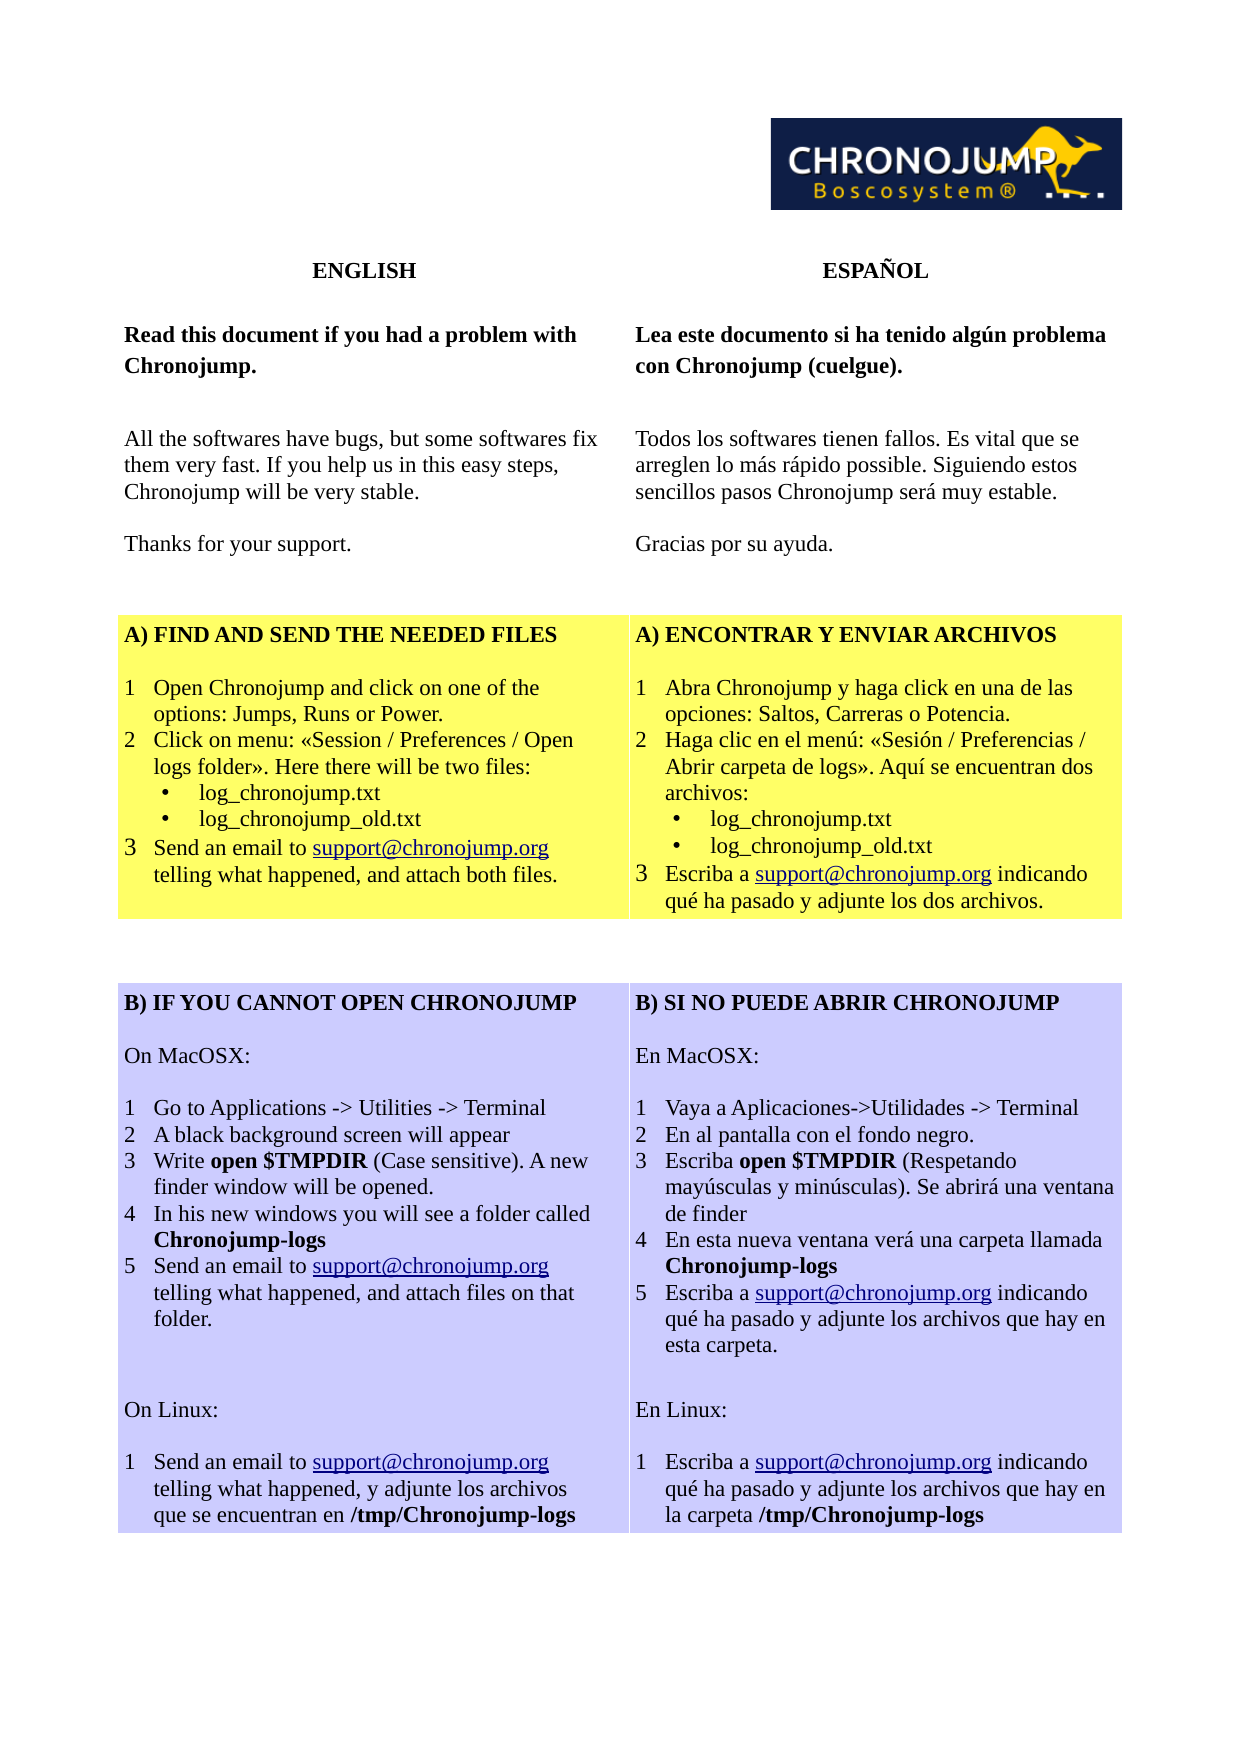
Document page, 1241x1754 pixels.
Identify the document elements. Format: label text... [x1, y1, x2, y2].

table_cell [118, 919, 611, 983]
table_header ESPAÑOL [630, 251, 1122, 315]
table_cell Read this document if you had a problem with Chronojump. All the softwares have bugs, but some softwares fix them very fast. If you help us in this easy steps, Chronojump will be very stable. Thanks for your support. [118, 315, 611, 615]
table_cell On Linux: Send an email to support@chronojump.org telling what happened, y adjunte los archivos que se encuentran en /tmp/Chronojump-logs [118, 1390, 611, 1533]
table_header [611, 251, 629, 315]
table_cell A) ENCONTRAR Y ENVIAR ARCHIVOS Abra Chronojump y haga click en una de las opciones: Saltos, Carreras o Potencia. Haga clic en el menú: «Sesión / Preferencias / Abrir carpeta de logs». Aquí se encuentran dos archivos: log_chronojump.txt log_chronojump_old.txt Escriba a support@chronojump.org indicando qué ha pasado y adjunte los dos archivos. [630, 615, 1122, 919]
table_cell [611, 983, 629, 1390]
table_cell [611, 919, 629, 983]
table_cell En Linux: Escriba a support@chronojump.org indicando qué ha pasado y adjunte los archivos que hay en la carpeta /tmp/Chronojump-logs [630, 1390, 1122, 1533]
table_header ENGLISH [118, 251, 611, 315]
table_cell [611, 315, 629, 615]
table_cell A) FIND AND SEND THE NEEDED FILES Open Chronojump and click on one of the options: Jumps, Runs or Power. Click on menu: «Session / Preferences / Open logs folder». Here there will be two files: log_chronojump.txt log_chronojump_old.txt Send an email to support@chronojump.org telling what happened, and attach both files. [118, 615, 611, 919]
table_cell B) IF YOU CANNOT OPEN CHRONOJUMP On MacOSX: Go to Applications -> Utilities -> Terminal A black background screen will appear Write open $TMPDIR (Case sensitive). A new finder window will be opened. In his new windows you will see a folder called Chronojump-logs Send an email to support@chronojump.org telling what happened, and attach files on that folder. [118, 983, 611, 1390]
picture [770, 118, 1123, 210]
table_cell B) SI NO PUEDE ABRIR CHRONOJUMP En MacOSX: Vaya a Aplicaciones->Utilidades -> Terminal En al pantalla con el fondo negro. Escriba open $TMPDIR (Respetando mayúsculas y minúsculas). Se abrirá una ventana de finder En esta nueva ventana verá una carpeta llamada Chronojump-logs Escriba a support@chronojump.org indicando qué ha pasado y adjunte los archivos que hay en esta carpeta. [630, 983, 1122, 1390]
table_cell [630, 919, 1122, 983]
table_cell [611, 615, 629, 919]
table_cell [611, 1390, 629, 1533]
table_cell Lea este documento si ha tenido algún problema con Chronojump (cuelgue). Todos los softwares tienen fallos. Es vital que se arreglen lo más rápido possible. Siguiendo estos sencillos pasos Chronojump será muy estable. Gracias por su ayuda. [630, 315, 1122, 615]
